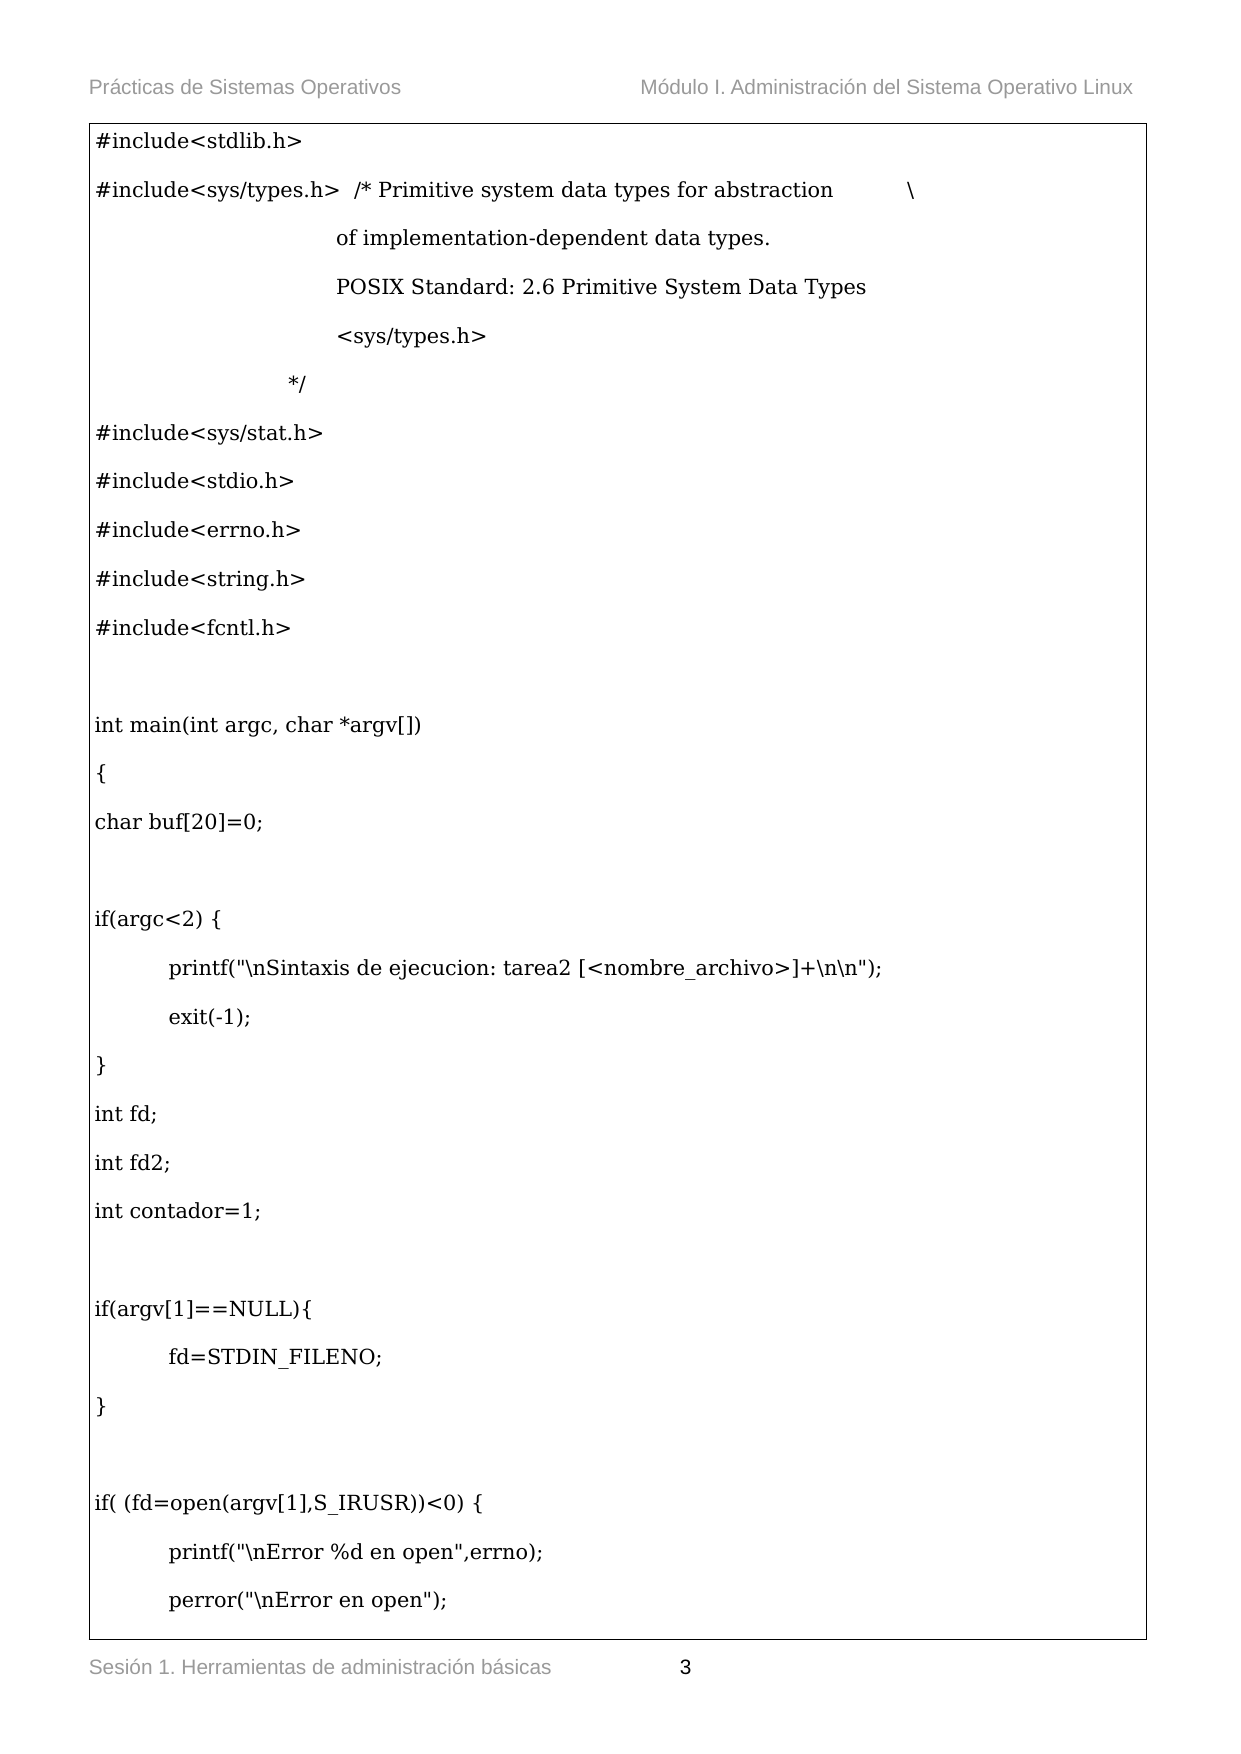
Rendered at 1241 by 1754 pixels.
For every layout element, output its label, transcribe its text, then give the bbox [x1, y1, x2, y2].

table_header #include<stdlib.h> #include<sys/types.h> /* Primitive system data types for abstraction \ of implementation-dependent data types. POSIX Standard: 2.6 Primitive System Data Types <sys/types.h> */ #include<sys/stat.h> #include<stdio.h> #include<errno.h> #include<string.h> #include<fcntl.h> int main(int argc, char *argv[]) { char buf[20]=0; if(argc<2) { printf("\nSintaxis de ejecucion: tarea2 [<nombre_archivo>]+\n\n"); exit(-1); } int fd; int fd2; int contador=1; if(argv[1]==NULL){ fd=STDIN_FILENO; } if( (fd=open(argv[1],S_IRUSR))<0) { printf("\nError %d en open",errno); perror("\nError en open"); [90, 124, 1146, 1639]
